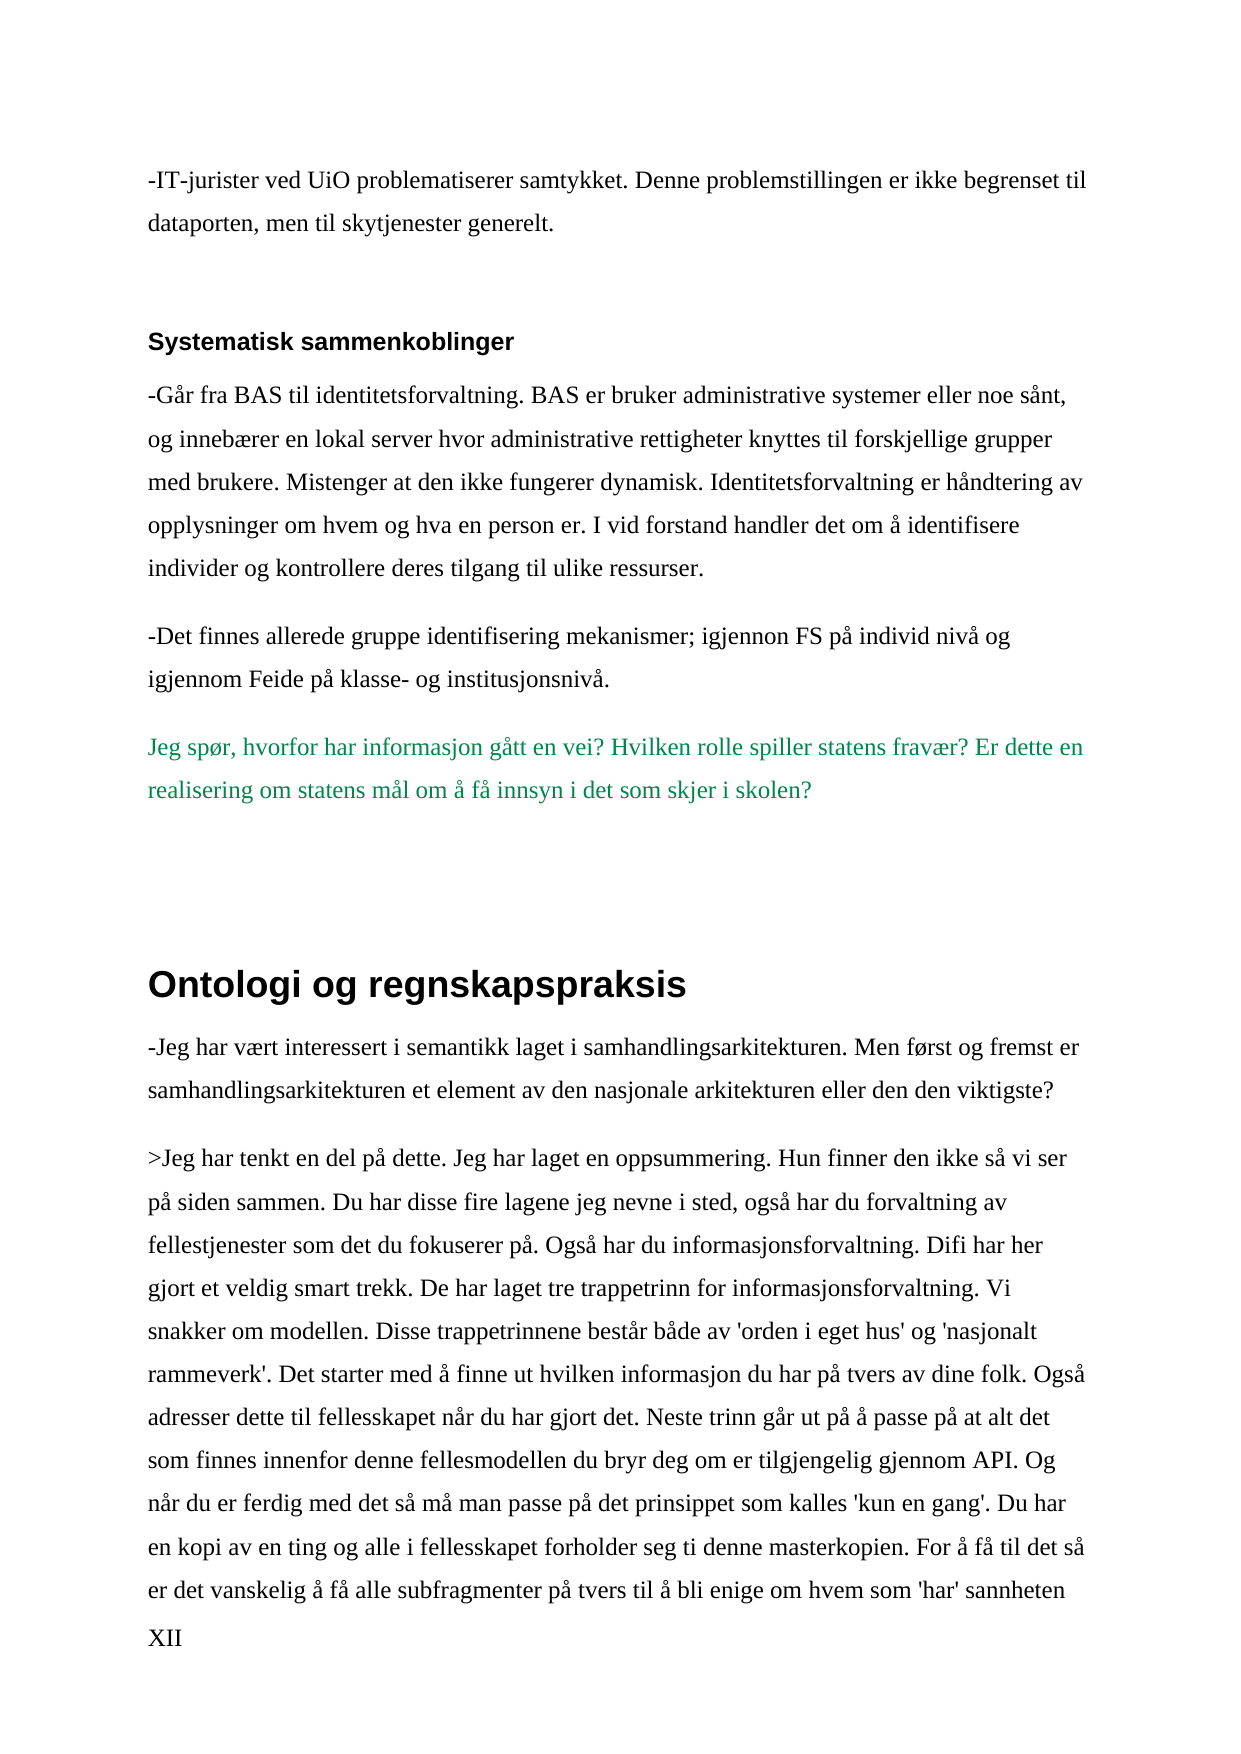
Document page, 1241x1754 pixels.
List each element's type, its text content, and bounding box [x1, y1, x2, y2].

text -Jeg har vært interessert i semantikk laget i samhandlingsarkitekturen. Men først og fremst er samhandlingsarkitekturen et element av den nasjonale arkitekturen eller den den viktigste? [148, 1032, 1092, 1104]
text >Jeg har tenkt en del på dette. Jeg har laget en oppsummering. Hun finner den ikke så vi ser på siden sammen. Du har disse fire lagene jeg nevne i sted, også har du forvaltning av fellestjenester som det du fokuserer på. Også har du informasjonsforvaltning. Difi har her gjort et veldig smart trekk. De har laget tre trappetrinn for informasjonsforvaltning. Vi snakker om modellen. Disse trappetrinnene består både av 'orden i eget hus' og 'nasjonalt rammeverk'. Det starter med å finne ut hvilken informasjon du har på tvers av dine folk. Også adresser dette til fellesskapet når du har gjort det. Neste trinn går ut på å passe på at alt det som finnes innenfor denne fellesmodellen du bryr deg om er tilgjengelig gjennom API. Og når du er ferdig med det så må man passe på det prinsippet som kalles 'kun en gang'. Du har en kopi av en ting og alle i fellesskapet forholder seg ti denne masterkopien. For å få til det så er det vanskelig å få alle subfragmenter på tvers til å bli enige om hvem som 'har' sannheten [148, 1143, 1092, 1603]
text Systematisk sammenkoblinger [148, 327, 1092, 355]
text Jeg spør, hvorfor har informasjon gått en vei? Hvilken rolle spiller statens fravær? Er dette en realisering om statens mål om å få innsyn i det som skjer i skolen? [148, 732, 1092, 804]
text -IT-jurister ved UiO problematiserer samtykket. Denne problemstillingen er ikke begrenset til dataporten, men til skytjenester generelt. [148, 165, 1092, 237]
text -Går fra BAS til identitetsforvaltning. BAS er bruker administrative systemer eller noe sånt, og innebærer en lokal server hvor administrative rettigheter knyttes til forskjellige grupper med brukere. Mistenger at den ikke fungerer dynamisk. Identitetsforvaltning er håndtering av opplysninger om hvem og hva en person er. I vid forstand handler det om å identifisere individer og kontrollere deres tilgang til ulike ressurser. [148, 381, 1092, 582]
text -Det finnes allerede gruppe identifisering mekanismer; igjennon FS på individ nivå og igjennom Feide på klasse- og institusjonsnivå. [148, 621, 1092, 693]
subtitle Ontologi og regnskapspraksis [148, 962, 1092, 1005]
